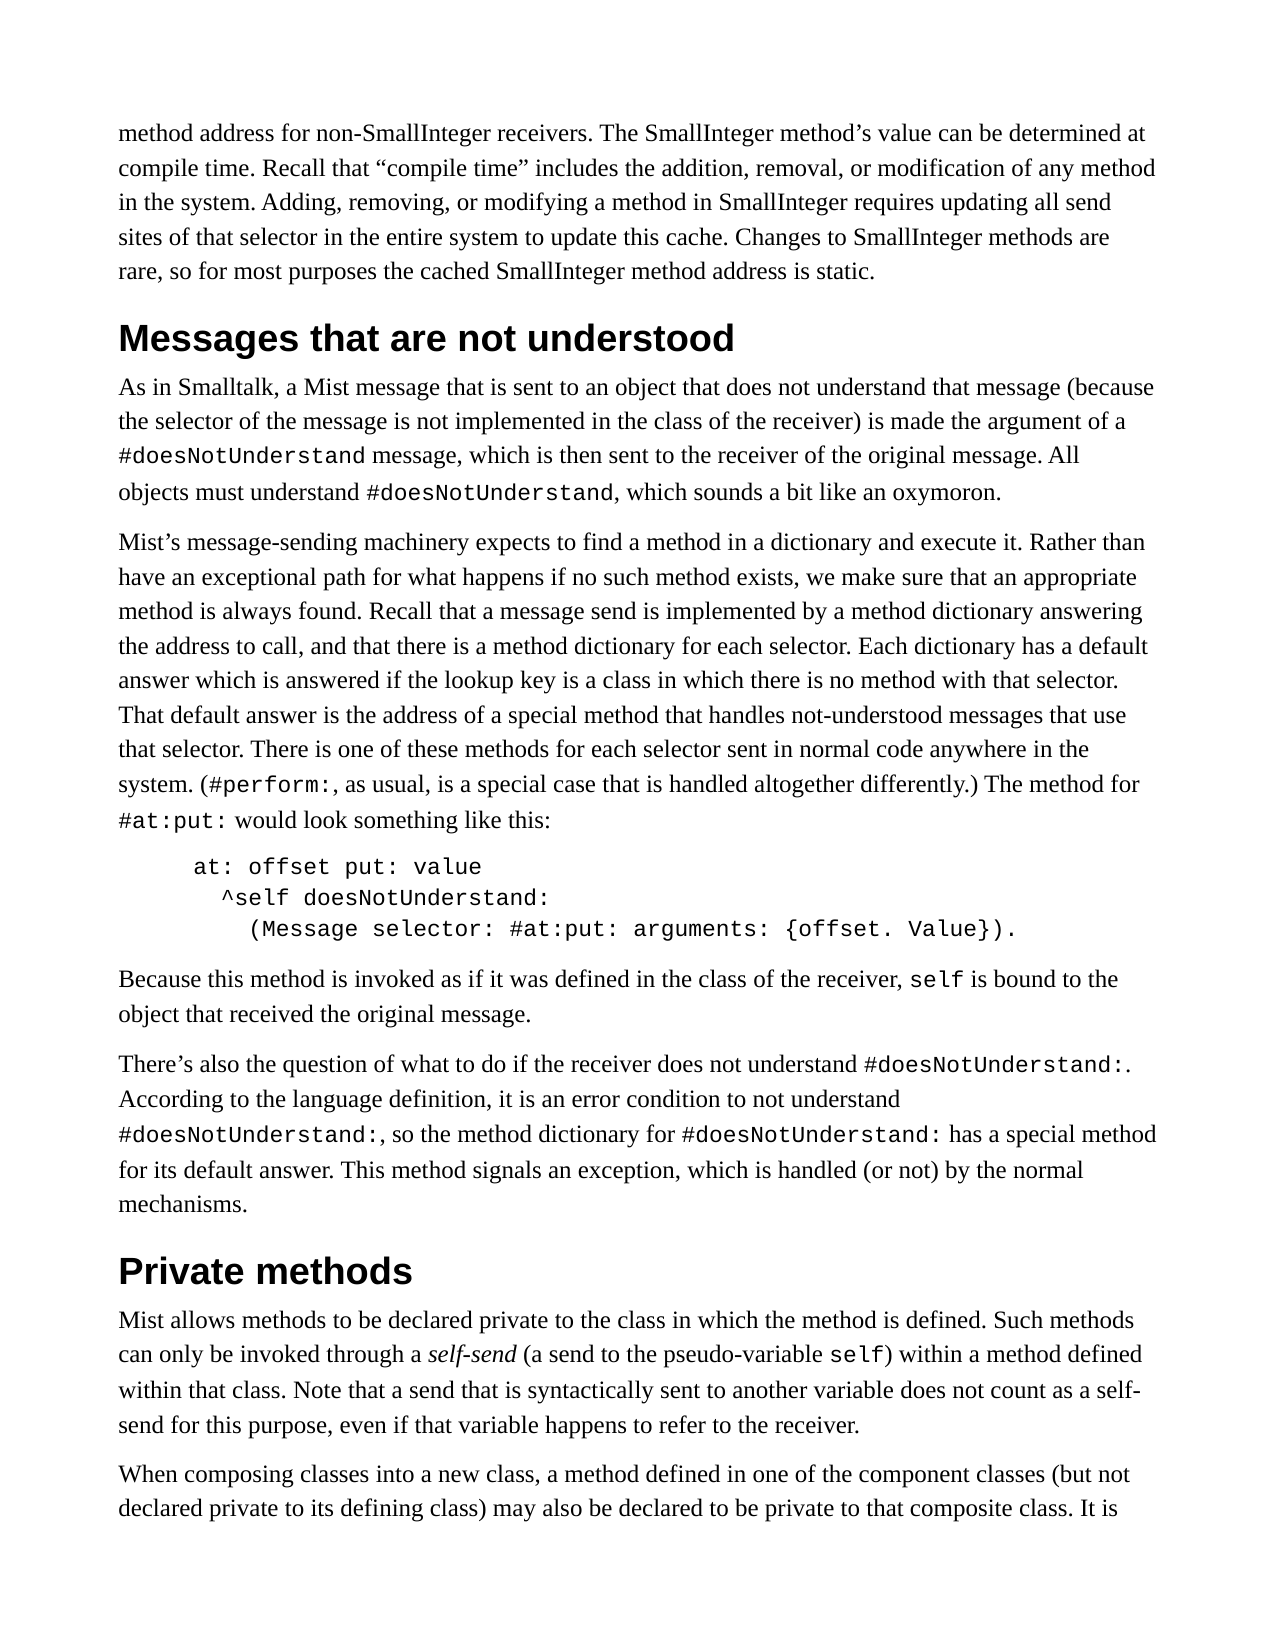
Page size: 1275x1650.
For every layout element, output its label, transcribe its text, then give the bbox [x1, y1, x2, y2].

text method address for non-SmallInteger receivers. The SmallInteger method’s value can be determined at compile time. Recall that “compile time” includes the addition, removal, or modification of any method in the system. Adding, removing, or modifying a method in SmallInteger requires updating all send sites of that selector in the entire system to update this cache. Changes to SmallInteger methods are rare, so for most purposes the cached SmallInteger method address is static. [118, 118, 1157, 285]
text There’s also the question of what to do if the receiver does not understand #doesNotUnderstand:. According to the language definition, it is an error condition to not understand #doesNotUnderstand:, so the method dictionary for #doesNotUnderstand: has a special method for its default answer. This method signals an exception, which is handled (or not) by the normal mechanisms. [118, 1049, 1157, 1218]
subtitle Messages that are not understood [118, 316, 1157, 359]
list (Message selector: #at:put: arguments: {offset. Value}). [156, 918, 1157, 943]
list ^self doesNotUnderstand: [156, 887, 1157, 912]
text When composing classes into a new class, a method defined in one of the component classes (but not declared private to its defining class) may also be declared to be private to that composite class. It is [118, 1459, 1157, 1522]
text Mist’s message-sending machinery expects to find a method in a dictionary and execute it. Rather than have an exceptional path for what happens if no such method exists, we make sure that an appropriate method is always found. Recall that a message send is implemented by a method dictionary answering the address to call, and that there is a method dictionary for each selector. Each dictionary has a default answer which is answered if the lookup key is a class in which there is no method with that selector. That default answer is the address of a special method that handles not-understood messages that use that selector. There is one of these methods for each selector sent in normal code anywhere in the system. (#perform:, as usual, is a special case that is handled altogether differently.) The method for #at:put: would look something like this: [118, 527, 1157, 835]
text As in Smalltalk, a Mist message that is sent to an object that does not understand that message (because the selector of the message is not implemented in the class of the receiver) is made the argument of a #doesNotUnderstand message, which is then sent to the receiver of the original message. All objects must understand #doesNotUnderstand, which sounds a bit like an oxymoron. [118, 372, 1157, 507]
subtitle Private methods [118, 1249, 1157, 1293]
text Because this method is invoked as if it was defined in the class of the receiver, self is bound to the object that received the original message. [118, 964, 1157, 1028]
text Mist allows methods to be declared private to the class in which the method is defined. Such methods can only be invoked through a self-send (a send to the pseudo-variable self) within a method defined within that class. Note that a send that is syntactically sent to another variable does not count as a self-send for this purpose, even if that variable happens to refer to the receiver. [118, 1305, 1157, 1439]
list at: offset put: value [156, 856, 1157, 881]
